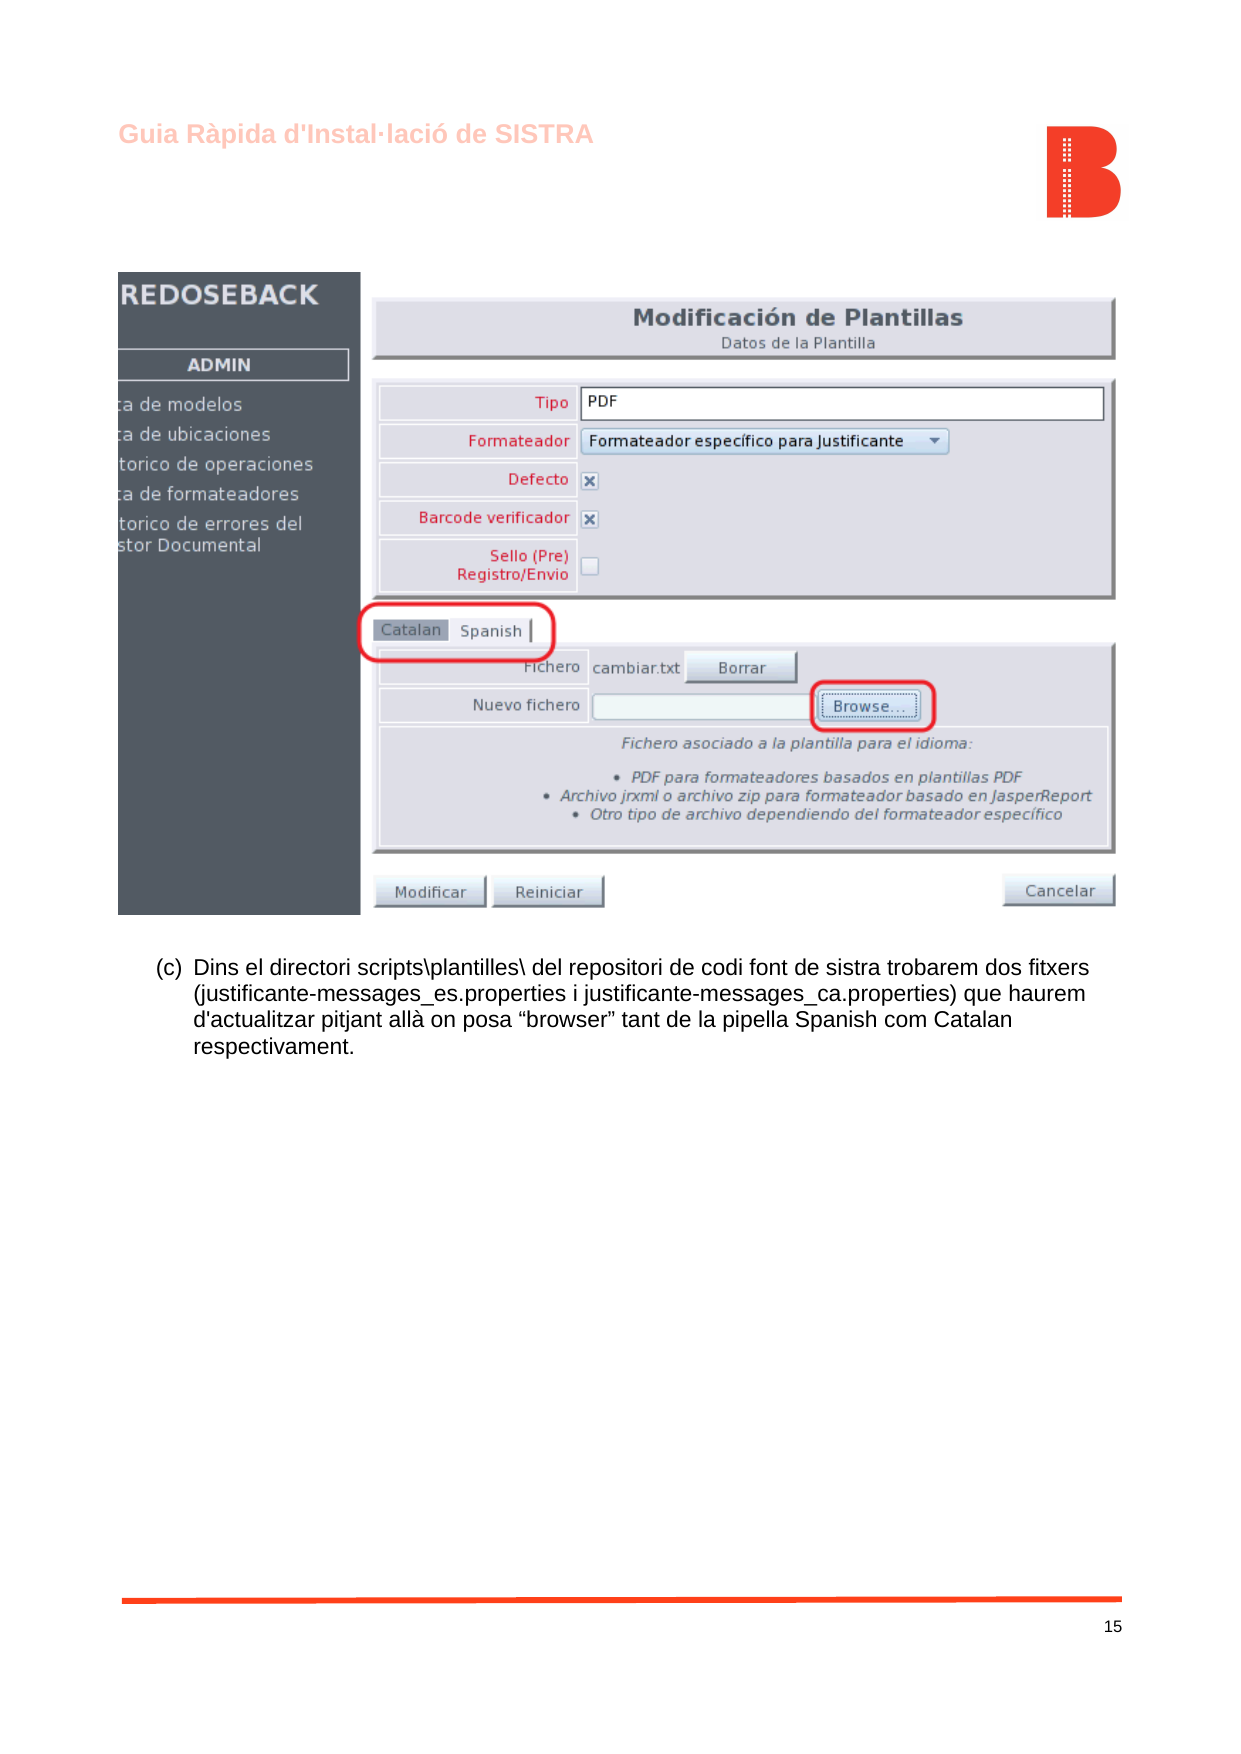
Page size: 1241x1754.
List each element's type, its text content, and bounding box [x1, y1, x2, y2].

picture [118, 272, 1123, 915]
list Dins el directori scripts\plantilles\ del repositori de codi font de sistra trobarem dos fitxers (justificante-messages_es.properties i justificante-messages_ca.properties) que haurem d'actualitzar pitjant allà on posa “browser” tant de la pipella Spanish com Catalan respectivament. [156, 954, 1122, 1059]
picture [1036, 124, 1130, 221]
